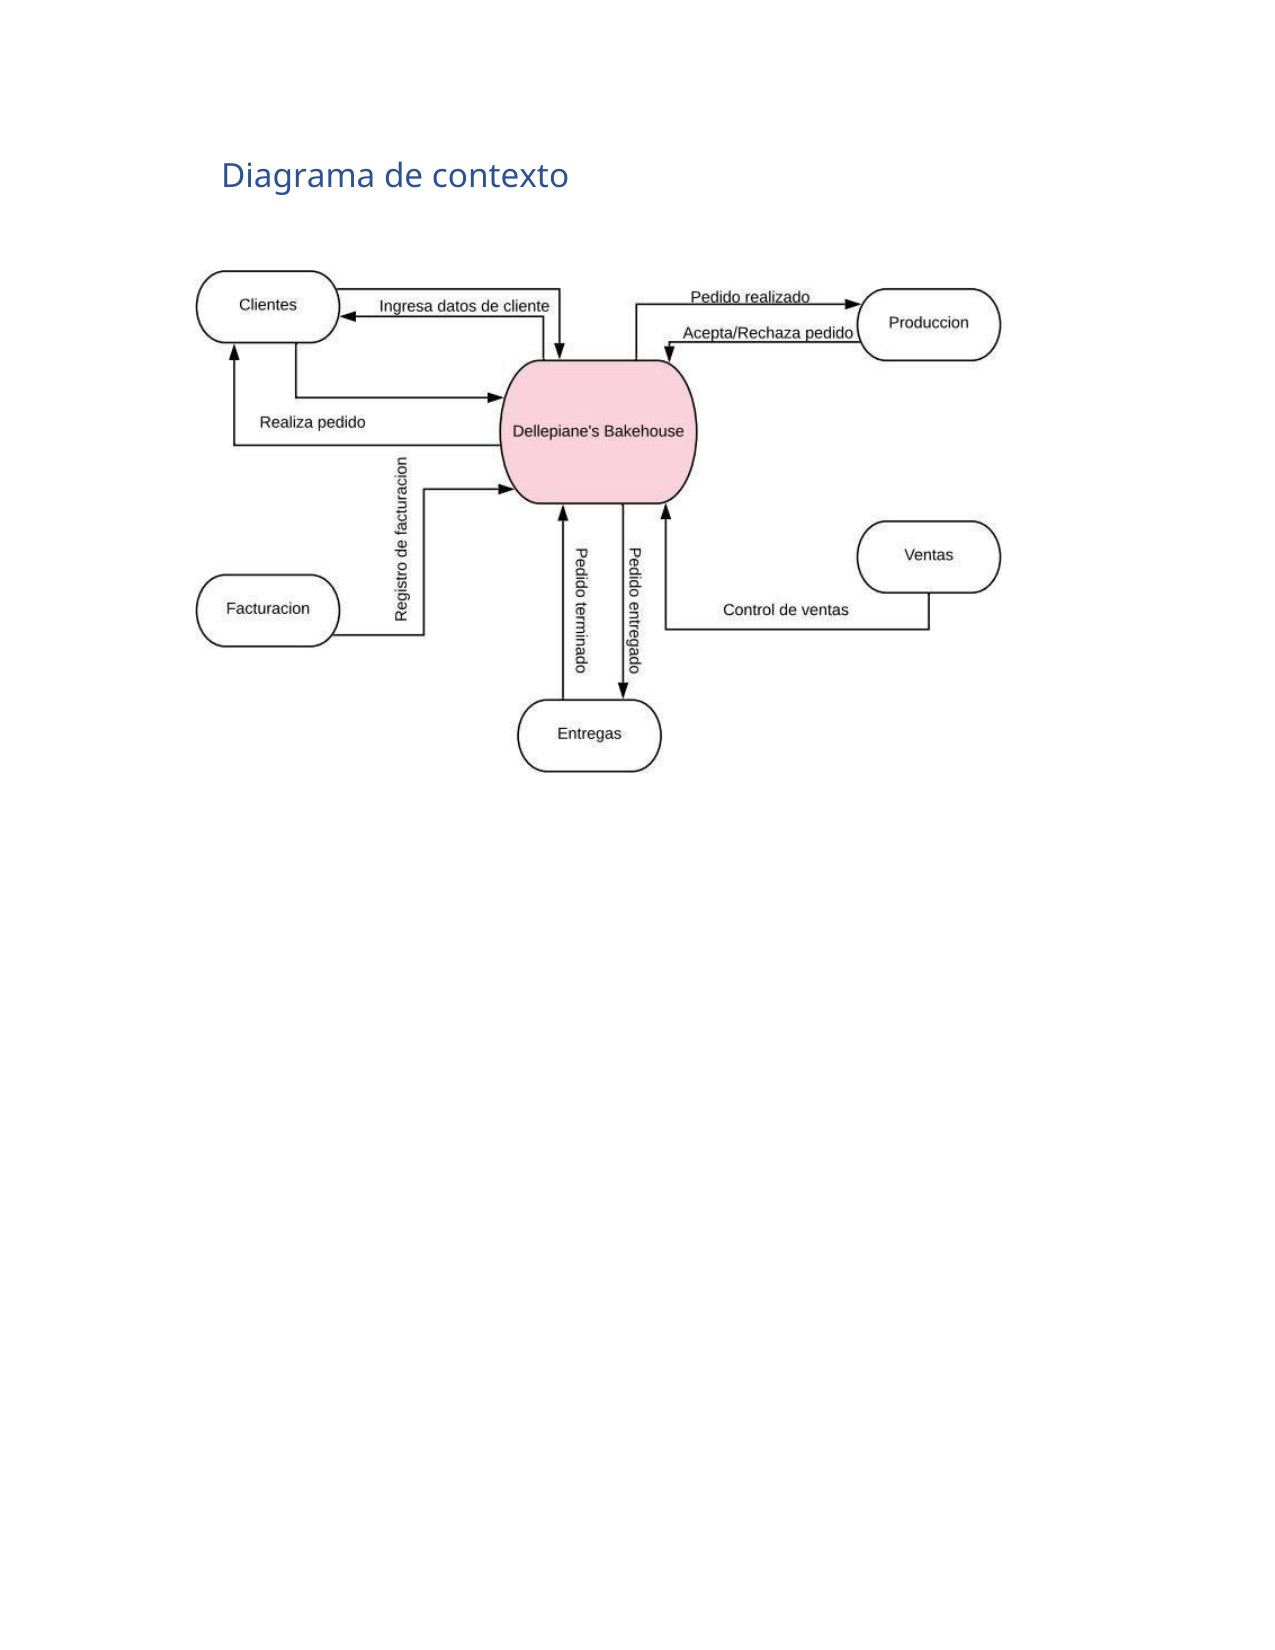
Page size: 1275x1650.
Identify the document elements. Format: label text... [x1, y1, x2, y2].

picture [195, 270, 1002, 773]
subtitle Diagrama de contexto [150, 152, 1162, 197]
